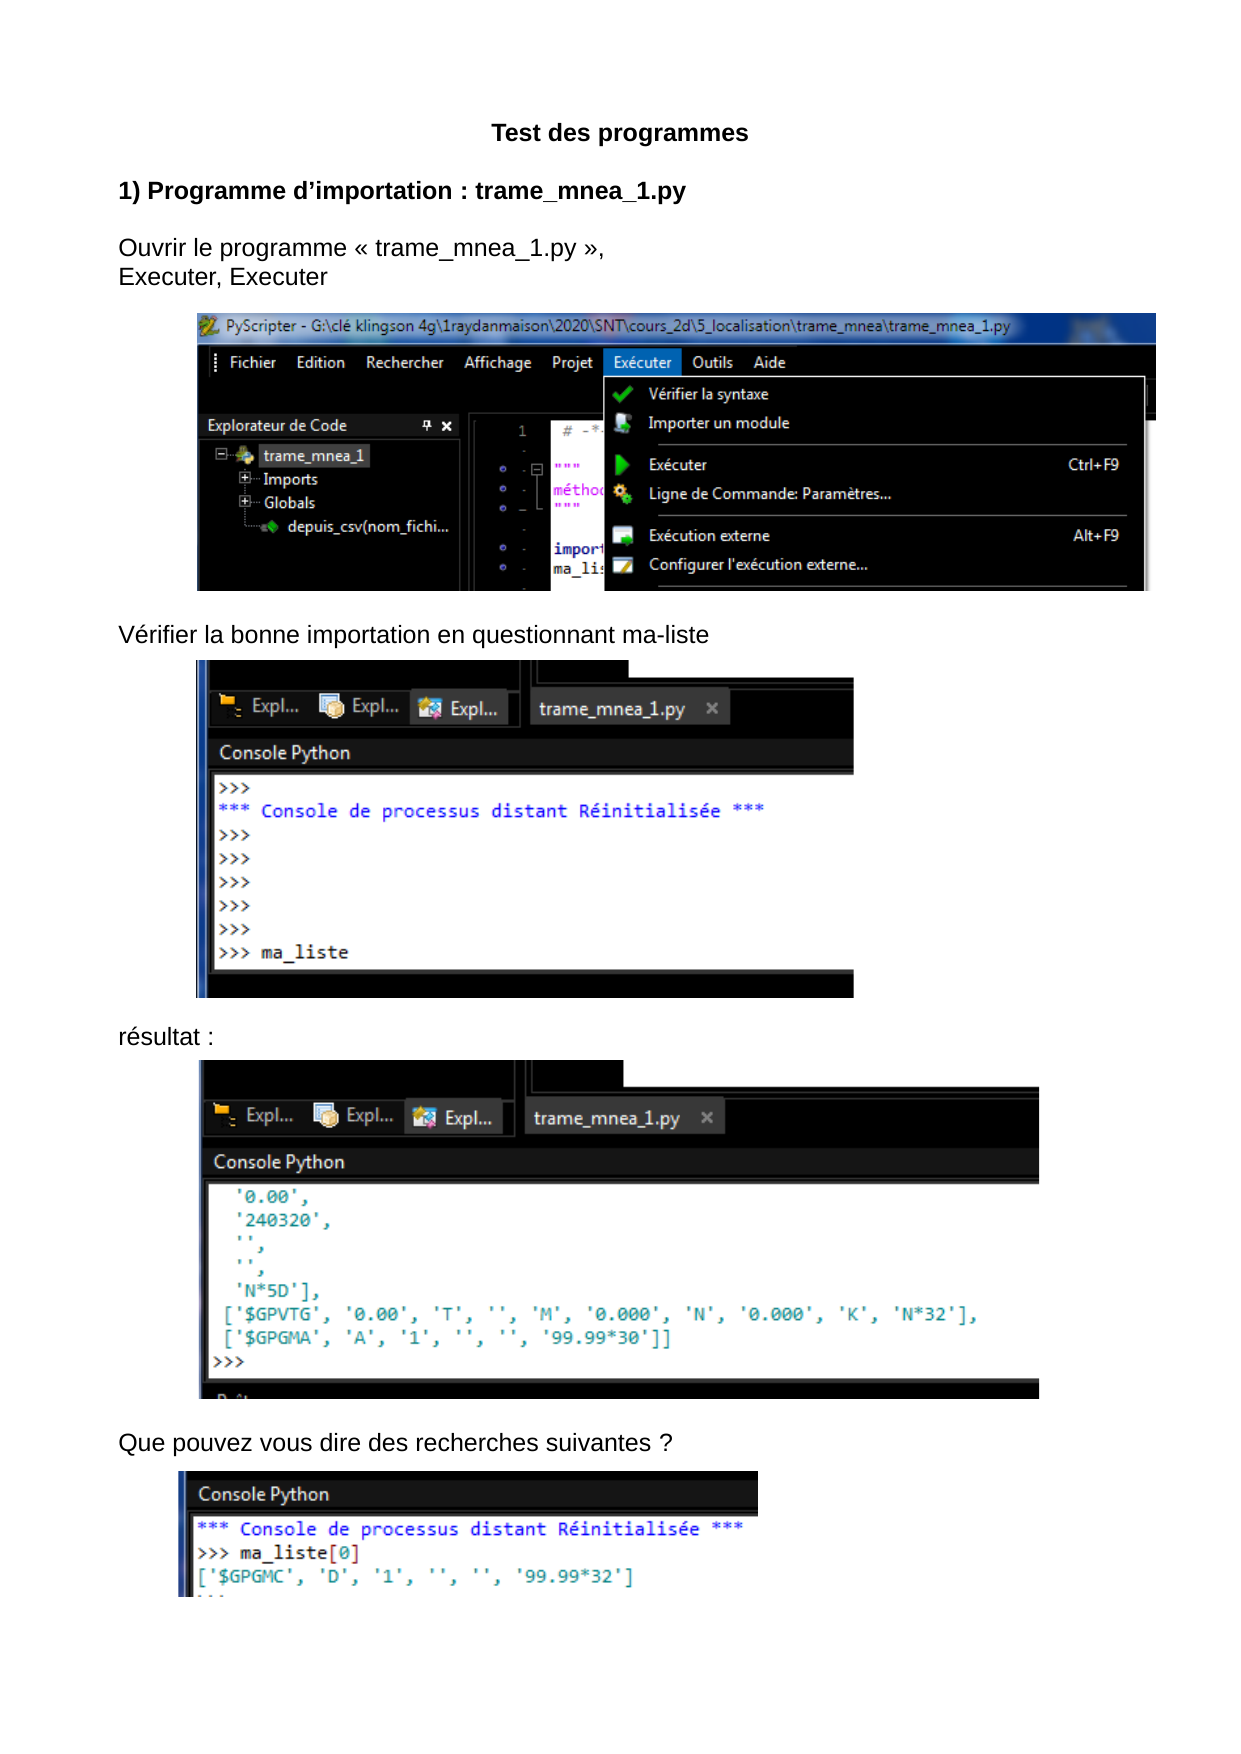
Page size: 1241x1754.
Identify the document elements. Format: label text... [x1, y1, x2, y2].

picture [196, 660, 854, 998]
text Ouvrir le programme « trame_mnea_1.py », [118, 233, 1122, 262]
picture [178, 1471, 758, 1597]
picture [197, 313, 1156, 591]
text Executer, Executer [118, 262, 1122, 291]
text 1) Programme d’importation : trame_mnea_1.py [118, 176, 1122, 204]
text résultat : [118, 1022, 1122, 1051]
text Test des programmes [118, 118, 1122, 147]
text Que pouvez vous dire des recherches suivantes ? [118, 1428, 1122, 1457]
text Vérifier la bonne importation en questionnant ma-liste [118, 619, 1122, 648]
picture [198, 1060, 1040, 1399]
